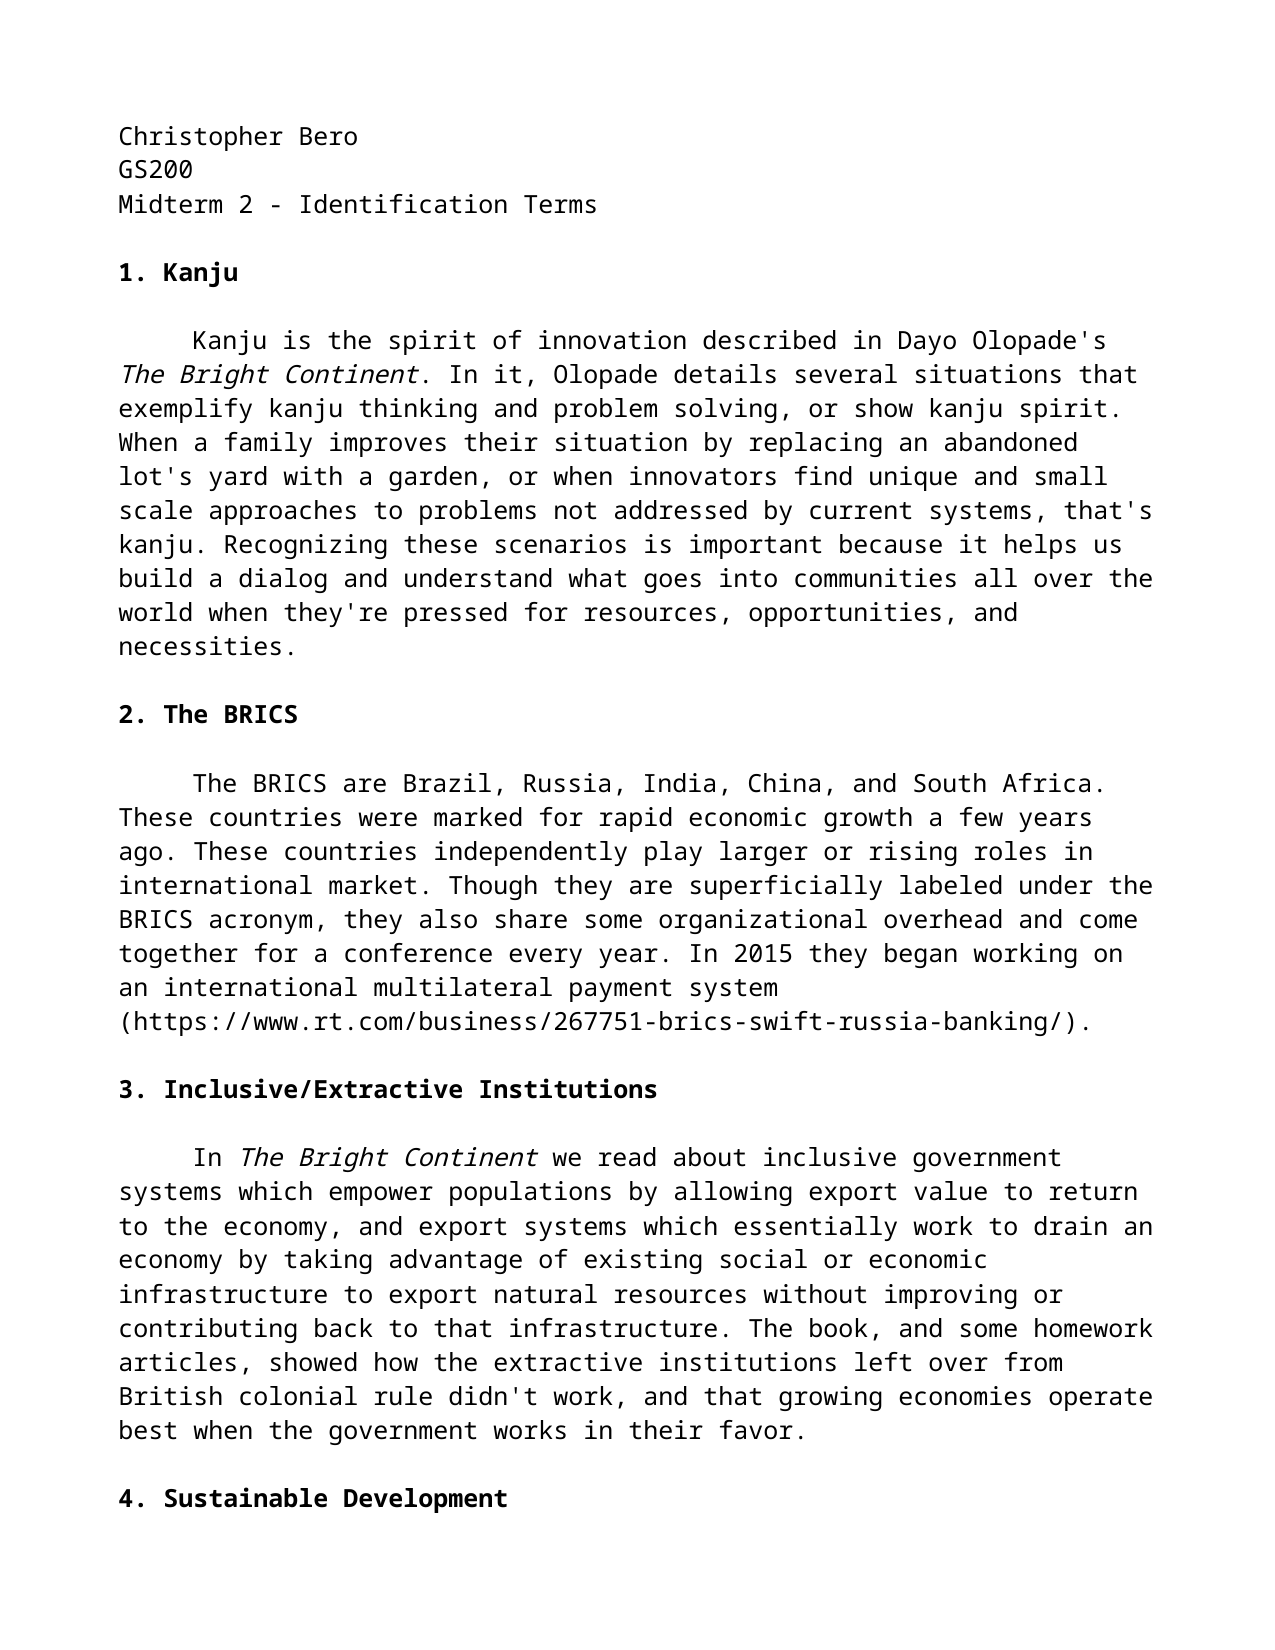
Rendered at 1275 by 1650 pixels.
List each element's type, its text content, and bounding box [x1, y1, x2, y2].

text The BRICS are Brazil, Russia, India, China, and South Africa. These countries were marked for rapid economic growth a few years ago. These countries independently play larger or rising roles in international market. Though they are superficially labeled under the BRICS acronym, they also share some organizational overhead and come together for a conference every year. In 2015 they began working on an international multilateral payment system (https://www.rt.com/business/267751-brics-swift-russia-banking/). [118, 765, 1157, 1038]
text 3. Inclusive/Extractive Institutions [118, 1072, 1157, 1106]
text Kanju is the spirit of innovation described in Dayo Olopade's The Bright Continent. In it, Olopade details several situations that exemplify kanju thinking and problem solving, or show kanju spirit. When a family improves their situation by replacing an abandoned lot's yard with a garden, or when innovators find unique and small scale approaches to problems not addressed by current systems, that's kanju. Recognizing these scenarios is important because it helps us build a dialog and understand what goes into communities all over the world when they're pressed for resources, opportunities, and necessities. [118, 322, 1157, 663]
text Christopher Bero [118, 118, 1157, 152]
text In The Bright Continent we read about inclusive government systems which empower populations by allowing export value to return to the economy, and export systems which essentially work to drain an economy by taking advantage of existing social or economic infrastructure to export natural resources without improving or contributing back to that infrastructure. The book, and some homework articles, showed how the extractive institutions left over from British colonial rule didn't work, and that growing economies operate best when the government works in their favor. [118, 1140, 1157, 1447]
text 1. Kanju [118, 254, 1157, 288]
text GS200 [118, 152, 1157, 186]
text 4. Sustainable Development [118, 1481, 1157, 1515]
text Midterm 2 - Identification Terms [118, 186, 1157, 220]
text 2. The BRICS [118, 697, 1157, 731]
